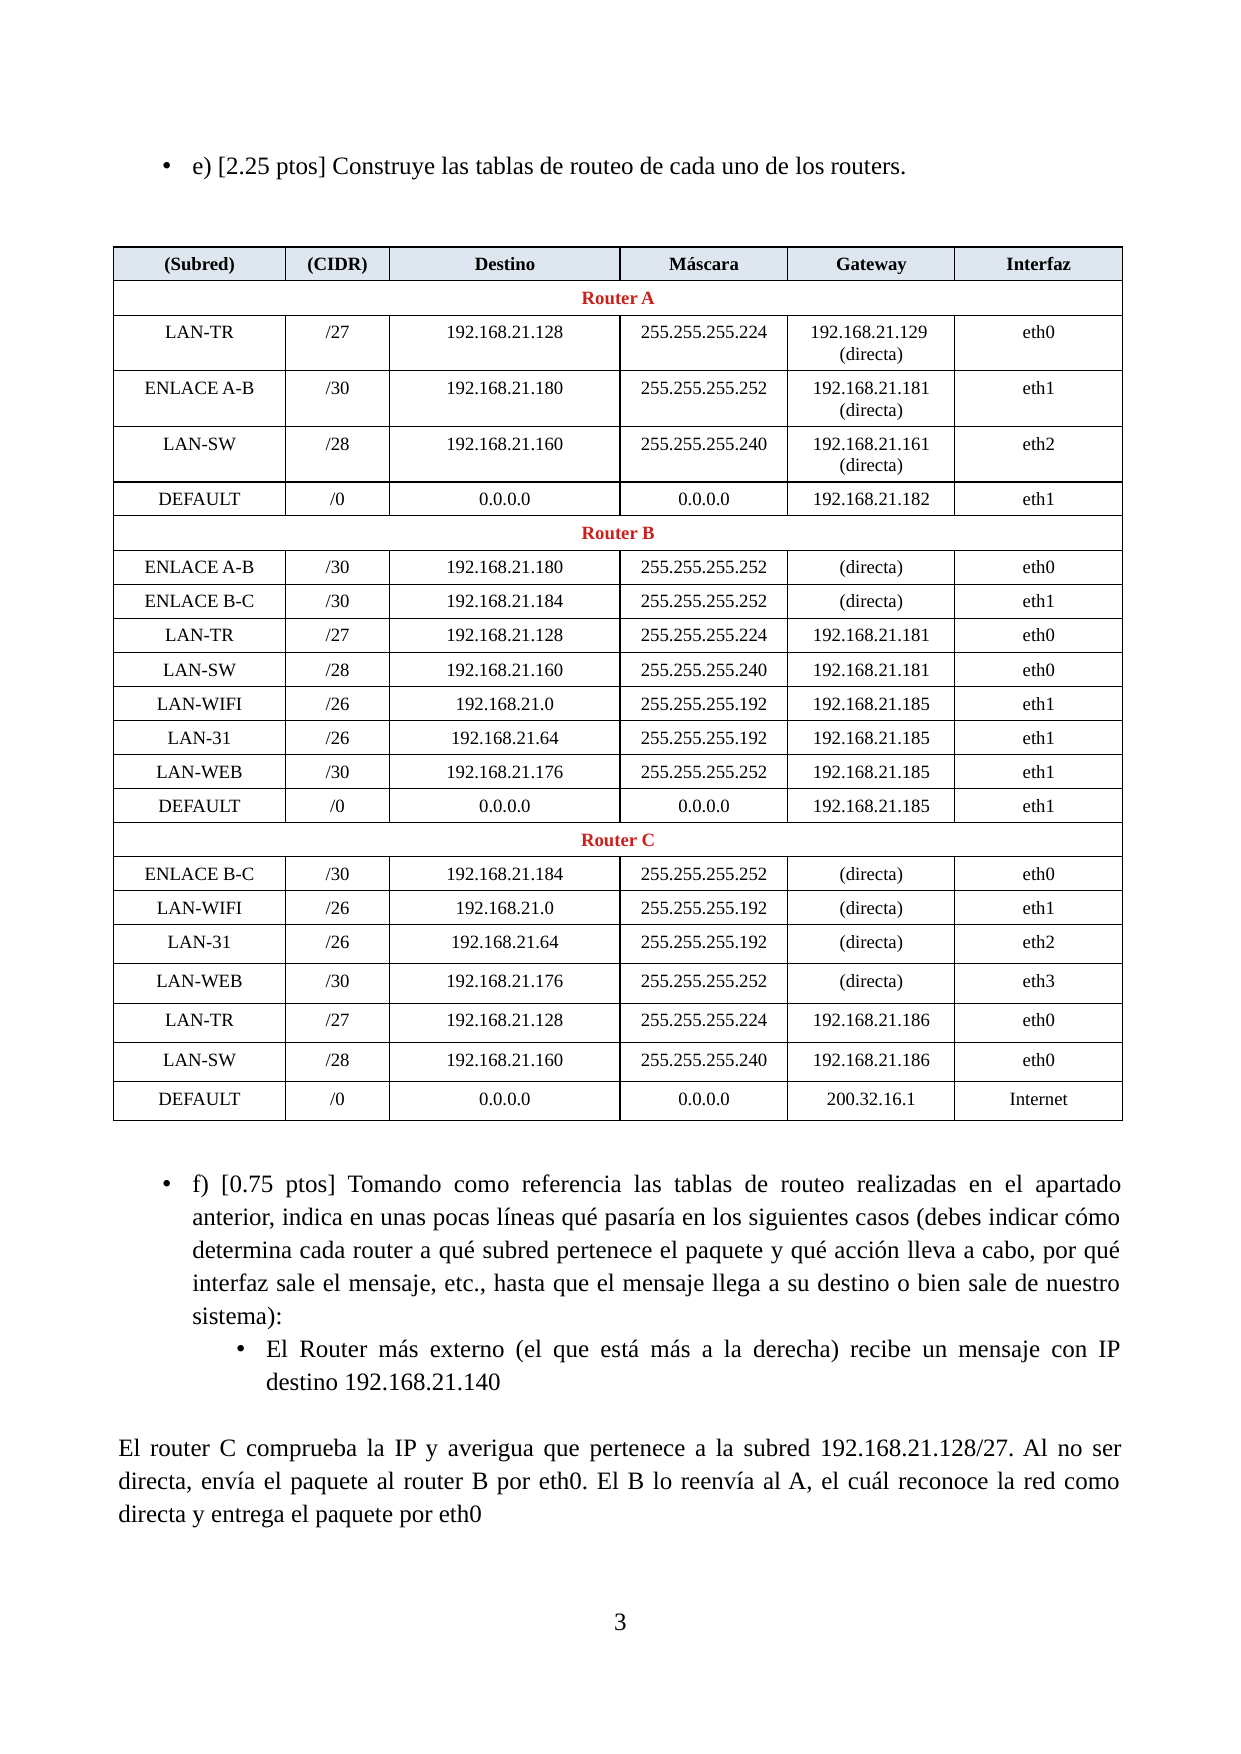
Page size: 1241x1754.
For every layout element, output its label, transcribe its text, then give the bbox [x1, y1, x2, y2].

table_cell (directa) [788, 964, 954, 1002]
table_cell DEFAULT [114, 789, 285, 822]
table_cell 192.168.21.64 [390, 925, 619, 963]
table_cell eth1 [955, 687, 1122, 720]
table_cell eth0 [955, 316, 1122, 370]
table_cell Internet [955, 1082, 1122, 1120]
table_cell 200.32.16.1 [788, 1082, 954, 1120]
table_cell eth1 [955, 585, 1122, 618]
table_cell 192.168.21.185 [788, 721, 954, 754]
table_cell eth3 [955, 964, 1122, 1002]
table_cell 192.168.21.64 [390, 721, 619, 754]
table_cell eth1 [955, 721, 1122, 754]
table_cell 255.255.255.240 [621, 427, 787, 481]
table_cell (directa) [788, 891, 954, 924]
table_cell Router C [114, 823, 1122, 856]
table_cell ENLACE A-B [114, 371, 285, 426]
table_cell /28 [286, 427, 389, 481]
table_cell /27 [286, 1004, 389, 1042]
table_cell /30 [286, 964, 389, 1002]
list El Router más externo (el que está más a la derecha) recibe un mensaje con IP destino 192.168.21.140 [236, 1334, 1122, 1396]
table_cell 255.255.255.224 [621, 619, 787, 652]
table_cell LAN-WEB [114, 964, 285, 1002]
table_cell 0.0.0.0 [390, 1082, 619, 1120]
table_cell /27 [286, 316, 389, 370]
table_header Interfaz [955, 248, 1122, 280]
table_cell 255.255.255.252 [621, 371, 787, 426]
table_cell /28 [286, 1043, 389, 1081]
table_cell /0 [286, 1082, 389, 1120]
table_cell 255.255.255.252 [621, 585, 787, 618]
table_header (Subred) [114, 248, 285, 280]
table_cell LAN-TR [114, 1004, 285, 1042]
table_cell /0 [286, 483, 389, 515]
table_cell eth0 [955, 551, 1122, 583]
table_cell 192.168.21.186 [788, 1004, 954, 1042]
table_cell eth1 [955, 371, 1122, 426]
table_cell 192.168.21.185 [788, 755, 954, 788]
table_cell 255.255.255.252 [621, 755, 787, 788]
table_cell 255.255.255.192 [621, 687, 787, 720]
table_cell 255.255.255.192 [621, 891, 787, 924]
table_cell 192.168.21.184 [390, 857, 619, 890]
table_cell eth0 [955, 857, 1122, 890]
table_cell 192.168.21.182 [788, 483, 954, 515]
table_cell LAN-WIFI [114, 891, 285, 924]
table_cell 192.168.21.181 [788, 653, 954, 686]
table_cell 192.168.21.176 [390, 755, 619, 788]
table_header Destino [390, 248, 619, 280]
table_cell /30 [286, 857, 389, 890]
table_cell eth0 [955, 619, 1122, 652]
table_cell 192.168.21.180 [390, 551, 619, 583]
list e) [2.25 ptos] Construye las tablas de routeo de cada uno de los routers. [162, 151, 1122, 180]
table_cell 192.168.21.184 [390, 585, 619, 618]
table_cell ENLACE B-C [114, 857, 285, 890]
text El router C comprueba la IP y averigua que pertenece a la subred 192.168.21.128/27. Al no ser directa, envía el paquete al router B por eth0. El B lo reenvía al A, el cuál reconoce la red como directa y entrega el paquete por eth0 [118, 1433, 1122, 1528]
table_cell DEFAULT [114, 1082, 285, 1120]
table_cell /28 [286, 653, 389, 686]
table_header Gateway [788, 248, 954, 280]
table_cell eth1 [955, 891, 1122, 924]
table_cell /0 [286, 789, 389, 822]
table_cell eth1 [955, 789, 1122, 822]
table_cell 192.168.21.185 [788, 789, 954, 822]
table_cell eth1 [955, 755, 1122, 788]
table_cell 0.0.0.0 [621, 483, 787, 515]
table_cell LAN-WEB [114, 755, 285, 788]
table_cell ENLACE B-C [114, 585, 285, 618]
table_cell 192.168.21.0 [390, 891, 619, 924]
table_cell 192.168.21.186 [788, 1043, 954, 1081]
table_cell 255.255.255.252 [621, 551, 787, 583]
table_cell DEFAULT [114, 483, 285, 515]
table_cell eth0 [955, 1004, 1122, 1042]
table_cell /26 [286, 891, 389, 924]
table_header Máscara [621, 248, 787, 280]
table_cell 192.168.21.128 [390, 1004, 619, 1042]
table_cell 192.168.21.176 [390, 964, 619, 1002]
table_cell eth1 [955, 483, 1122, 515]
table_cell LAN-SW [114, 1043, 285, 1081]
table_cell eth0 [955, 1043, 1122, 1081]
table_cell LAN-WIFI [114, 687, 285, 720]
table_cell (directa) [788, 857, 954, 890]
table_cell eth0 [955, 653, 1122, 686]
table_cell 192.168.21.185 [788, 687, 954, 720]
table_cell Router A [114, 281, 1122, 314]
table_header (CIDR) [286, 248, 389, 280]
table_cell 192.168.21.128 [390, 316, 619, 370]
table_cell (directa) [788, 925, 954, 963]
table_cell LAN-SW [114, 427, 285, 481]
table_cell LAN-TR [114, 619, 285, 652]
table_cell /30 [286, 585, 389, 618]
table_cell 255.255.255.224 [621, 1004, 787, 1042]
table_cell /30 [286, 755, 389, 788]
table_cell 255.255.255.192 [621, 721, 787, 754]
table_cell 255.255.255.252 [621, 964, 787, 1002]
list f) [0.75 ptos] Tomando como referencia las tablas de routeo realizadas en el apartado anterior, indica en unas pocas líneas qué pasaría en los siguientes casos (debes indicar cómo determina cada router a qué subred pertenece el paquete y qué acción lleva a cabo, por qué interfaz sale el mensaje, etc., hasta que el mensaje llega a su destino o bien sale de nuestro sistema): [162, 1169, 1122, 1329]
table_cell 255.255.255.240 [621, 653, 787, 686]
table_cell 192.168.21.160 [390, 1043, 619, 1081]
table_cell 0.0.0.0 [390, 789, 619, 822]
table_cell eth2 [955, 925, 1122, 963]
table_cell 192.168.21.128 [390, 619, 619, 652]
table_cell 192.168.21.160 [390, 427, 619, 481]
table_cell /26 [286, 687, 389, 720]
table_cell 0.0.0.0 [621, 1082, 787, 1120]
table_cell 192.168.21.181 [788, 619, 954, 652]
table_cell 192.168.21.0 [390, 687, 619, 720]
table_cell LAN-SW [114, 653, 285, 686]
table_cell LAN-31 [114, 721, 285, 754]
table_cell 192.168.21.129 (directa) [788, 316, 954, 370]
table_cell /30 [286, 371, 389, 426]
table_cell 192.168.21.160 [390, 653, 619, 686]
table_cell 192.168.21.181 (directa) [788, 371, 954, 426]
table_cell 255.255.255.192 [621, 925, 787, 963]
table_cell 255.255.255.240 [621, 1043, 787, 1081]
table_cell /30 [286, 551, 389, 583]
table_cell Router B [114, 516, 1122, 549]
table_cell 192.168.21.161 (directa) [788, 427, 954, 481]
table_cell 255.255.255.252 [621, 857, 787, 890]
table_cell /26 [286, 721, 389, 754]
table_cell 0.0.0.0 [621, 789, 787, 822]
table_cell 192.168.21.180 [390, 371, 619, 426]
table_cell LAN-TR [114, 316, 285, 370]
table_cell 255.255.255.224 [621, 316, 787, 370]
table_cell 0.0.0.0 [390, 483, 619, 515]
table_cell (directa) [788, 551, 954, 583]
table_cell LAN-31 [114, 925, 285, 963]
table_cell /27 [286, 619, 389, 652]
table_cell eth2 [955, 427, 1122, 481]
table_cell /26 [286, 925, 389, 963]
table_cell (directa) [788, 585, 954, 618]
table_cell ENLACE A-B [114, 551, 285, 583]
